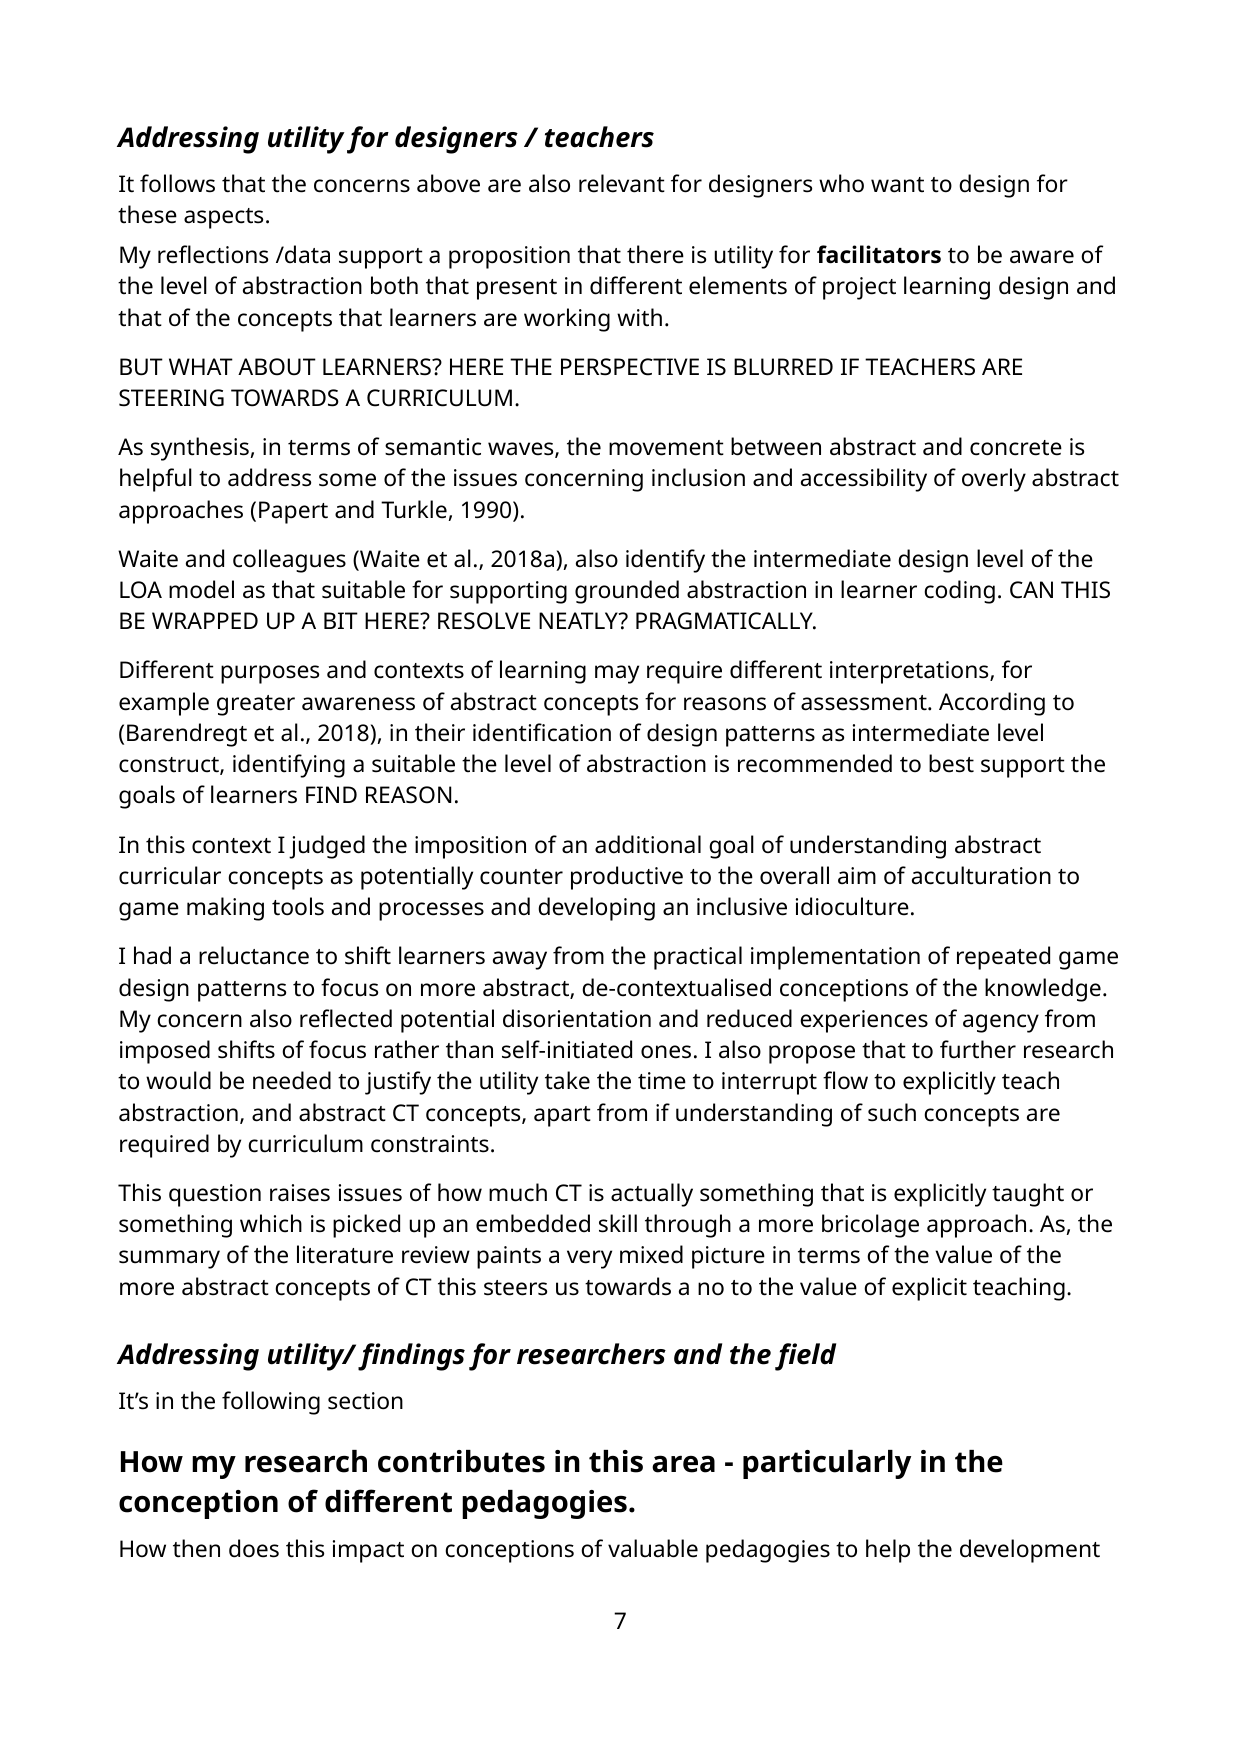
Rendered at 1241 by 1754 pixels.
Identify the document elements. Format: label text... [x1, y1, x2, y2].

text As synthesis, in terms of semantic waves, the movement between abstract and concrete is helpful to address some of the issues concerning inclusion and accessibility of overly abstract approaches (Papert and Turkle, 1990). [118, 431, 1122, 525]
text In this context I judged the imposition of an additional goal of understanding abstract curricular concepts as potentially counter productive to the overall aim of acculturation to game making tools and processes and developing an inclusive idioculture. [118, 828, 1122, 922]
text This question raises issues of how much CT is actually something that is explicitly taught or something which is picked up an embedded skill through a more bricolage approach. As, the summary of the literature review paints a very mixed picture in terms of the value of the more abstract concepts of CT this steers us towards a no to the value of explicit teaching. [118, 1177, 1122, 1302]
text Different purposes and contexts of learning may require different interpretations, for example greater awareness of abstract concepts for reasons of assessment. According to (Barendregt et al., 2018), in their identification of design patterns as intermediate level construct, identifying a suitable the level of abstraction is recommended to best support the goals of learners FIND REASON. [118, 654, 1122, 811]
subtitle How my research contributes in this area - particularly in the conception of different pedagogies. [118, 1441, 1122, 1521]
text It follows that the concerns above are also relevant for designers who want to design for these aspects. [118, 167, 1122, 230]
text My reflections /data support a proposition that there is utility for facilitators to be aware of the level of abstraction both that present in different elements of project learning design and that of the concepts that learners are working with. [118, 239, 1122, 333]
subtitle Addressing utility/ findings for researchers and the field [118, 1336, 1122, 1373]
text BUT WHAT ABOUT LEARNERS? HERE THE PERSPECTIVE IS BLURRED IF TEACHERS ARE STEERING TOWARDS A CURRICULUM. [118, 351, 1122, 413]
subtitle Addressing utility for designers / teachers [118, 118, 1122, 155]
text I had a reluctance to shift learners away from the practical implementation of repeated game design patterns to focus on more abstract, de-contextualised conceptions of the knowledge. My concern also reflected potential disorientation and reduced experiences of agency from imposed shifts of focus rather than self-initiated ones. I also propose that to further research to would be needed to justify the utility take the time to interrupt flow to explicitly teach abstraction, and abstract CT concepts, apart from if understanding of such concepts are required by curriculum constraints. [118, 940, 1122, 1159]
text It’s in the following section [118, 1385, 1122, 1416]
text How then does this impact on conceptions of valuable pedagogies to help the development [118, 1533, 1122, 1564]
text Waite and colleagues (Waite et al., 2018a), also identify the intermediate design level of the LOA model as that suitable for supporting grounded abstraction in learner coding. CAN THIS BE WRAPPED UP A BIT HERE? RESOLVE NEATLY? PRAGMATICALLY. [118, 543, 1122, 636]
